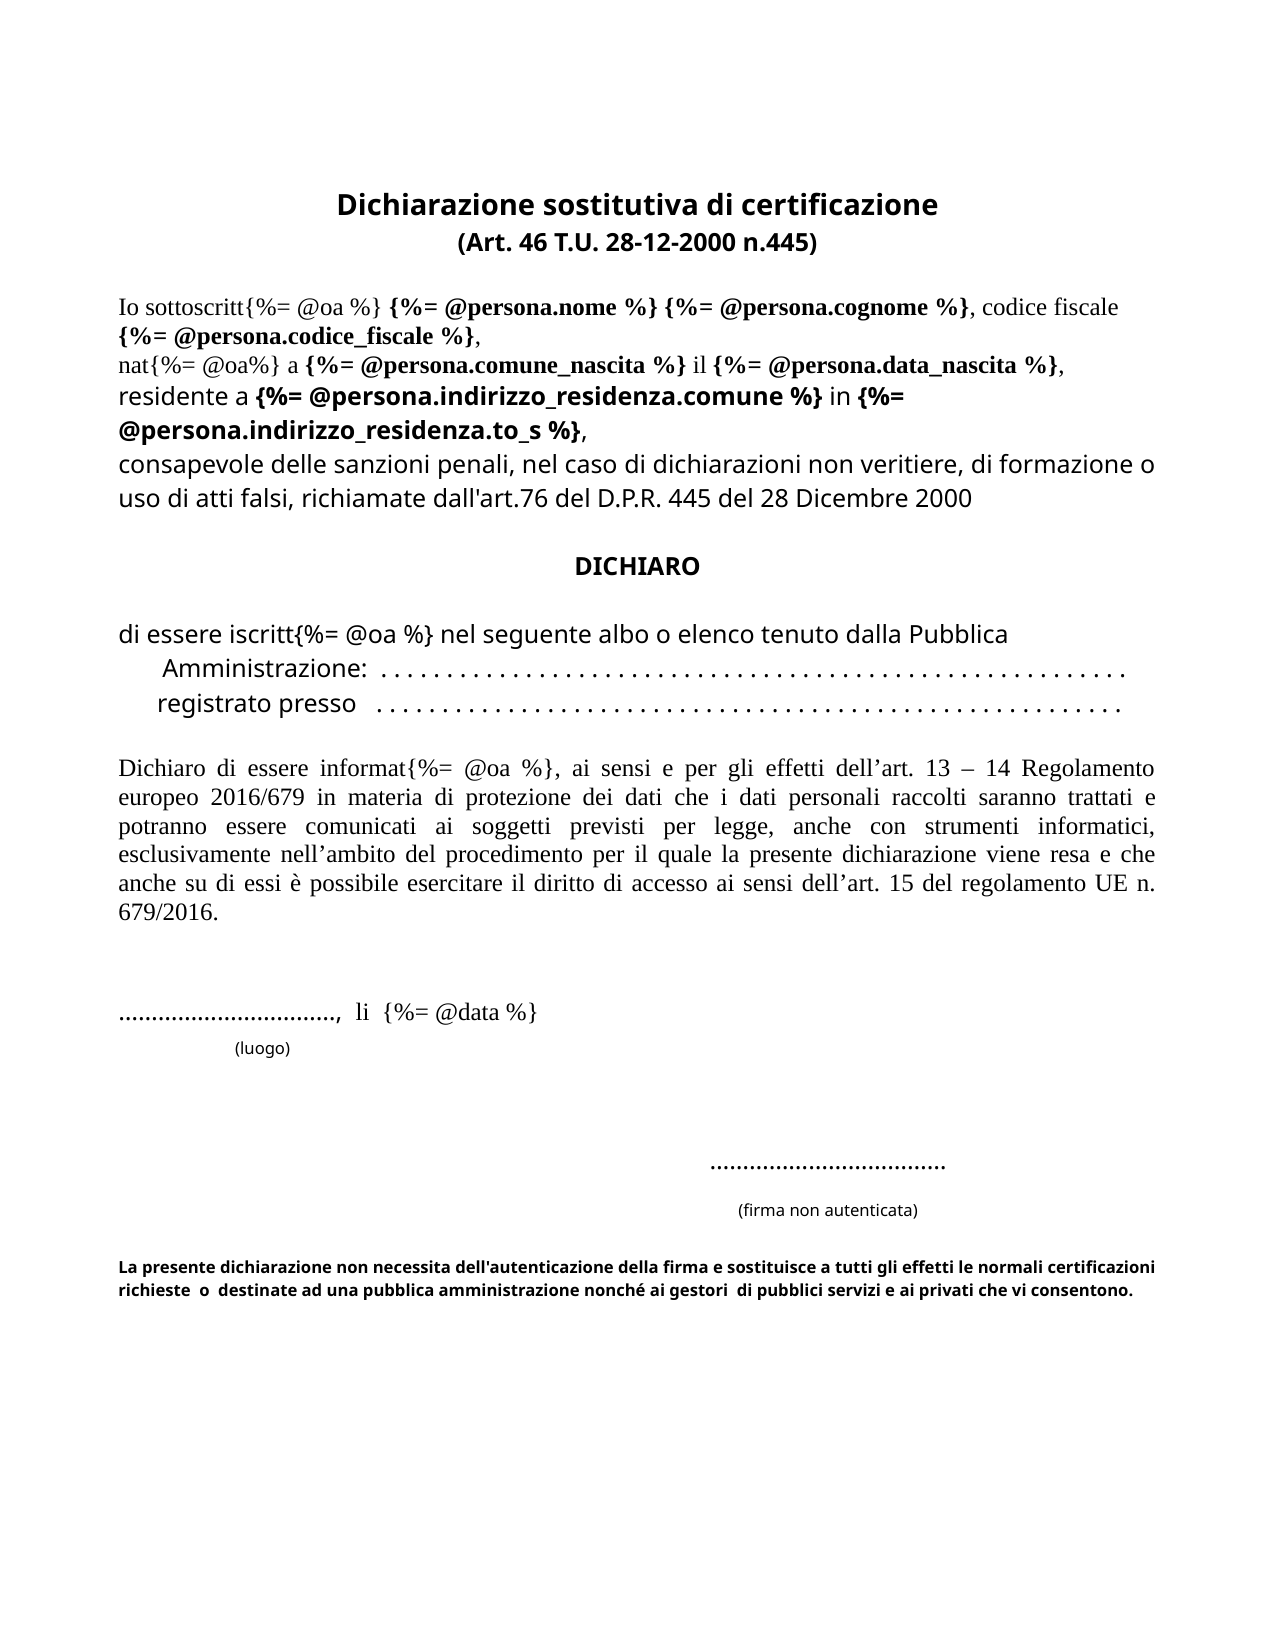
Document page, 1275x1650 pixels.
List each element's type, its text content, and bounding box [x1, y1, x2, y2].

text (Art. 46 T.U. 28-12-2000 n.445) [118, 224, 1157, 258]
text consapevole delle sanzioni penali, nel caso di dichiarazioni non veritiere, di formazione o uso di atti falsi, richiamate dall'art.76 del D.P.R. 445 del 28 Dicembre 2000 [118, 447, 1157, 515]
text Io sottoscritt{%= @oa %} {%= @persona.nome %} {%= @persona.cognome %}, codice fiscale {%= @persona.codice_fiscale %}, [118, 292, 1157, 350]
text (firma non autenticata) [118, 1199, 1157, 1222]
text La presente dichiarazione non necessita dell'autenticazione della firma e sostituisce a tutti gli effetti le normali certificazioni richieste o destinate ad una pubblica amministrazione nonché ai gestori di pubblici servizi e ai privati che vi consentono. [118, 1256, 1157, 1301]
text Dichiaro di essere informat{%= @oa %}, ai sensi e per gli effetti dell’art. 13 – 14 Regolamento europeo 2016/679 in materia di protezione dei dati che i dati personali raccolti saranno trattati e potranno essere comunicati ai soggetti previsti per legge, anche con strumenti informatici, esclusivamente nell’ambito del procedimento per il quale la presente dichiarazione viene resa e che anche su di essi è possibile esercitare il diritto di accesso ai sensi dell’art. 15 del regolamento UE n. 679/2016. [118, 753, 1157, 926]
text Dichiarazione sostitutiva di certificazione [118, 184, 1157, 224]
text DICHIARO [118, 549, 1157, 583]
text ……………………………… [118, 1142, 1157, 1176]
text residente a {%= @persona.indirizzo_residenza.comune %} in {%= @persona.indirizzo_residenza.to_s %}, [118, 379, 1157, 447]
text di essere iscritt{%= @oa %} nel seguente albo o elenco tenuto dalla Pubblica Amministrazione: . . . . . . . . . . . . . . . . . . . . . . . . . . . . . . . . . . . . . . . . . . . . . . . . . . . . . . . . . [118, 617, 1157, 685]
text (luogo) [118, 1028, 1157, 1062]
text ……………………………, li {%= @data %} [118, 994, 1157, 1028]
text registrato presso . . . . . . . . . . . . . . . . . . . . . . . . . . . . . . . . . . . . . . . . . . . . . . . . . . . . . . . . . [118, 685, 1157, 719]
text nat{%= @oa%} a {%= @persona.comune_nascita %} il {%= @persona.data_nascita %}, [118, 350, 1157, 379]
